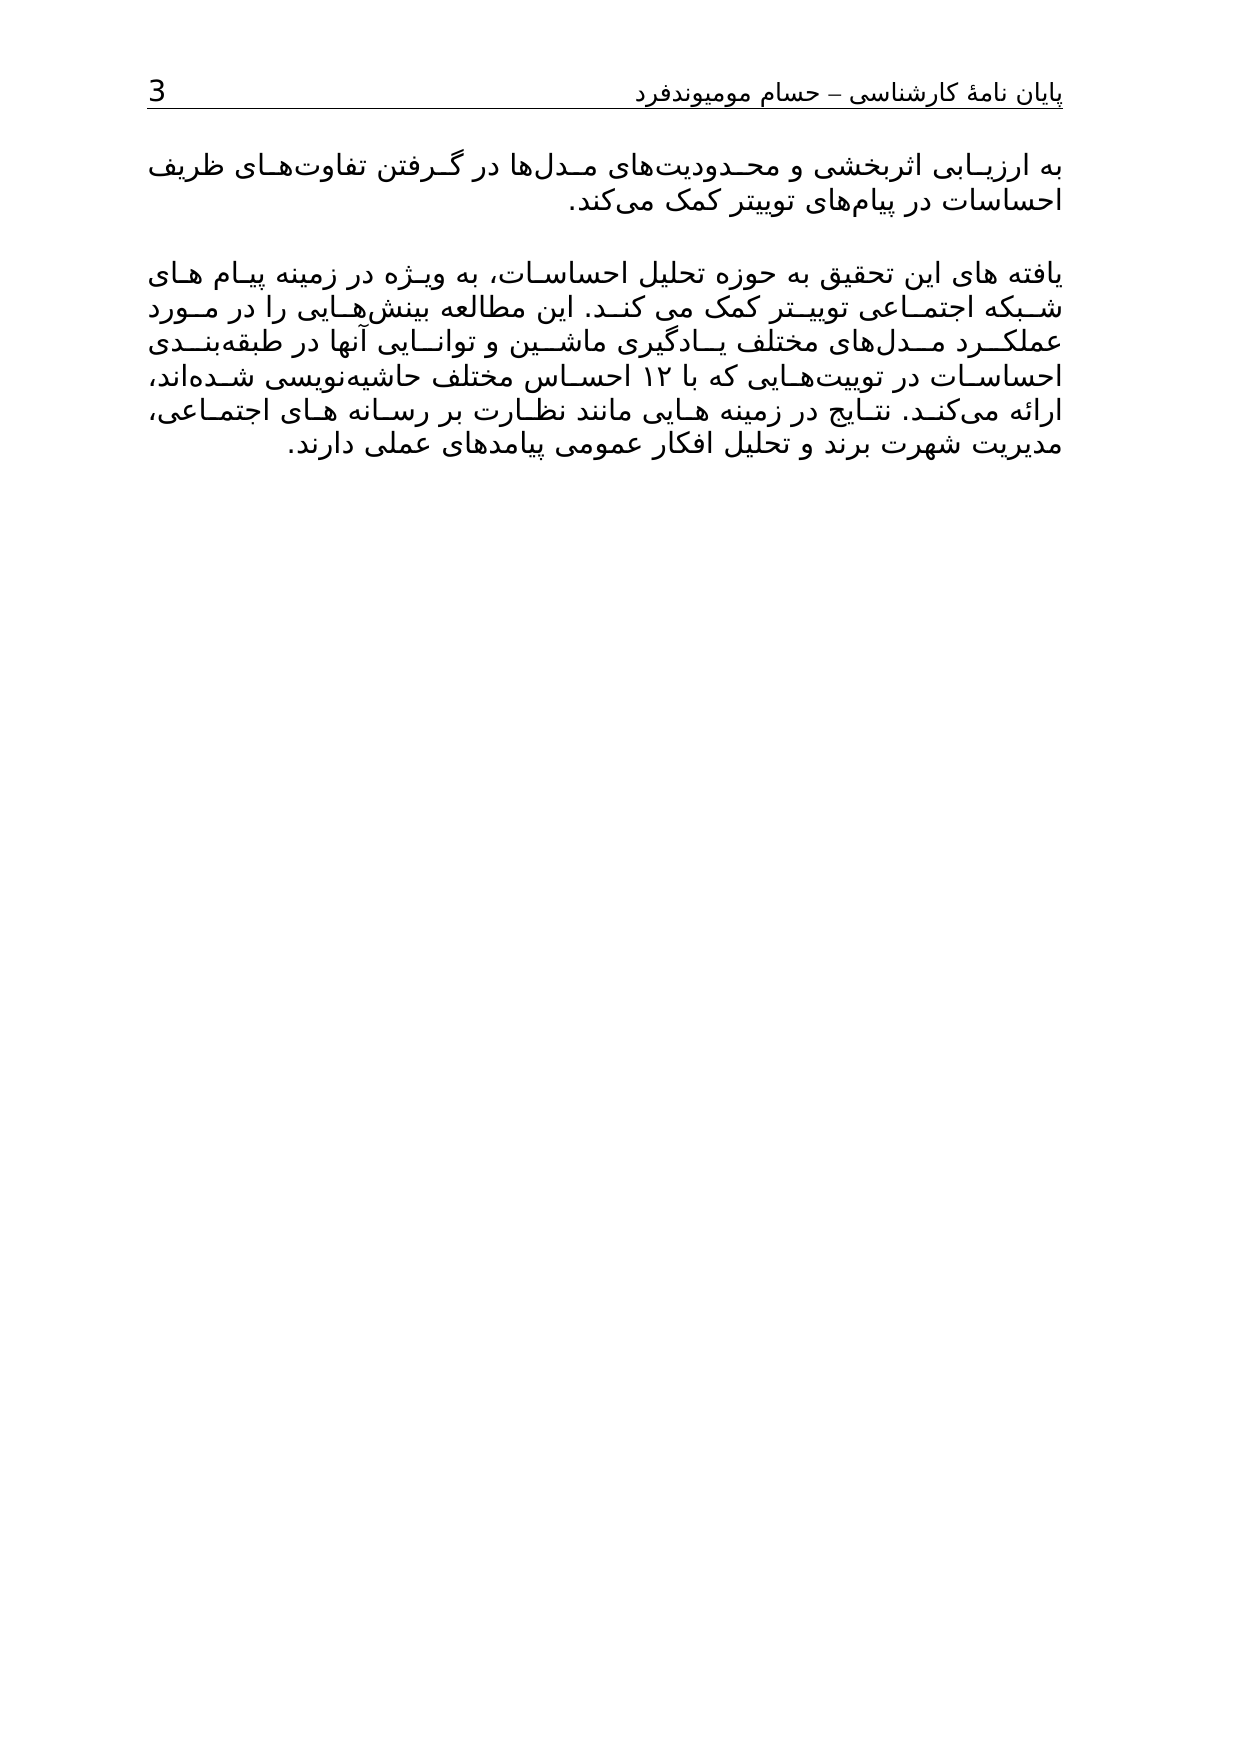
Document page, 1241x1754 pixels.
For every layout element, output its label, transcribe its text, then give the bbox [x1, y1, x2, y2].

text ارزیابی عملکرد مدل‌ها با محاسبه دقت با استفاده از طبقه‌بندی_گزارش انجام می‌شود، که بینش‌هایی درباره دقت، یادآوری، امتیاز F1 و سایر معیارهای ارزیابی برای هر کلاس احساسی ارائه می‌دهد. این تجزیه و تحلیل به ارزیابی اثربخشی و محدودیت‌های مدل‌ها در گرفتن تفاوت‌های ظریف احساسات در پیام‌های توییتر کمک می‌کند. [147, 148, 1063, 217]
text یافته های این تحقیق به حوزه تحلیل احساسات، به ویژه در زمینه پیام های شبکه اجتماعی توییتر کمک می کند. این مطالعه بینش‌هایی را در مورد عملکرد مدل‌های مختلف یادگیری ماشین و توانایی آنها در طبقه‌بندی احساسات در توییت‌هایی که با ۱۲ احساس مختلف حاشیه‌نویسی شده‌اند، ارائه می‌کند. نتایج در زمینه هایی مانند نظارت بر رسانه های اجتماعی، مدیریت شهرت برند و تحلیل افکار عمومی پیامدهای عملی دارند. [147, 257, 1063, 461]
